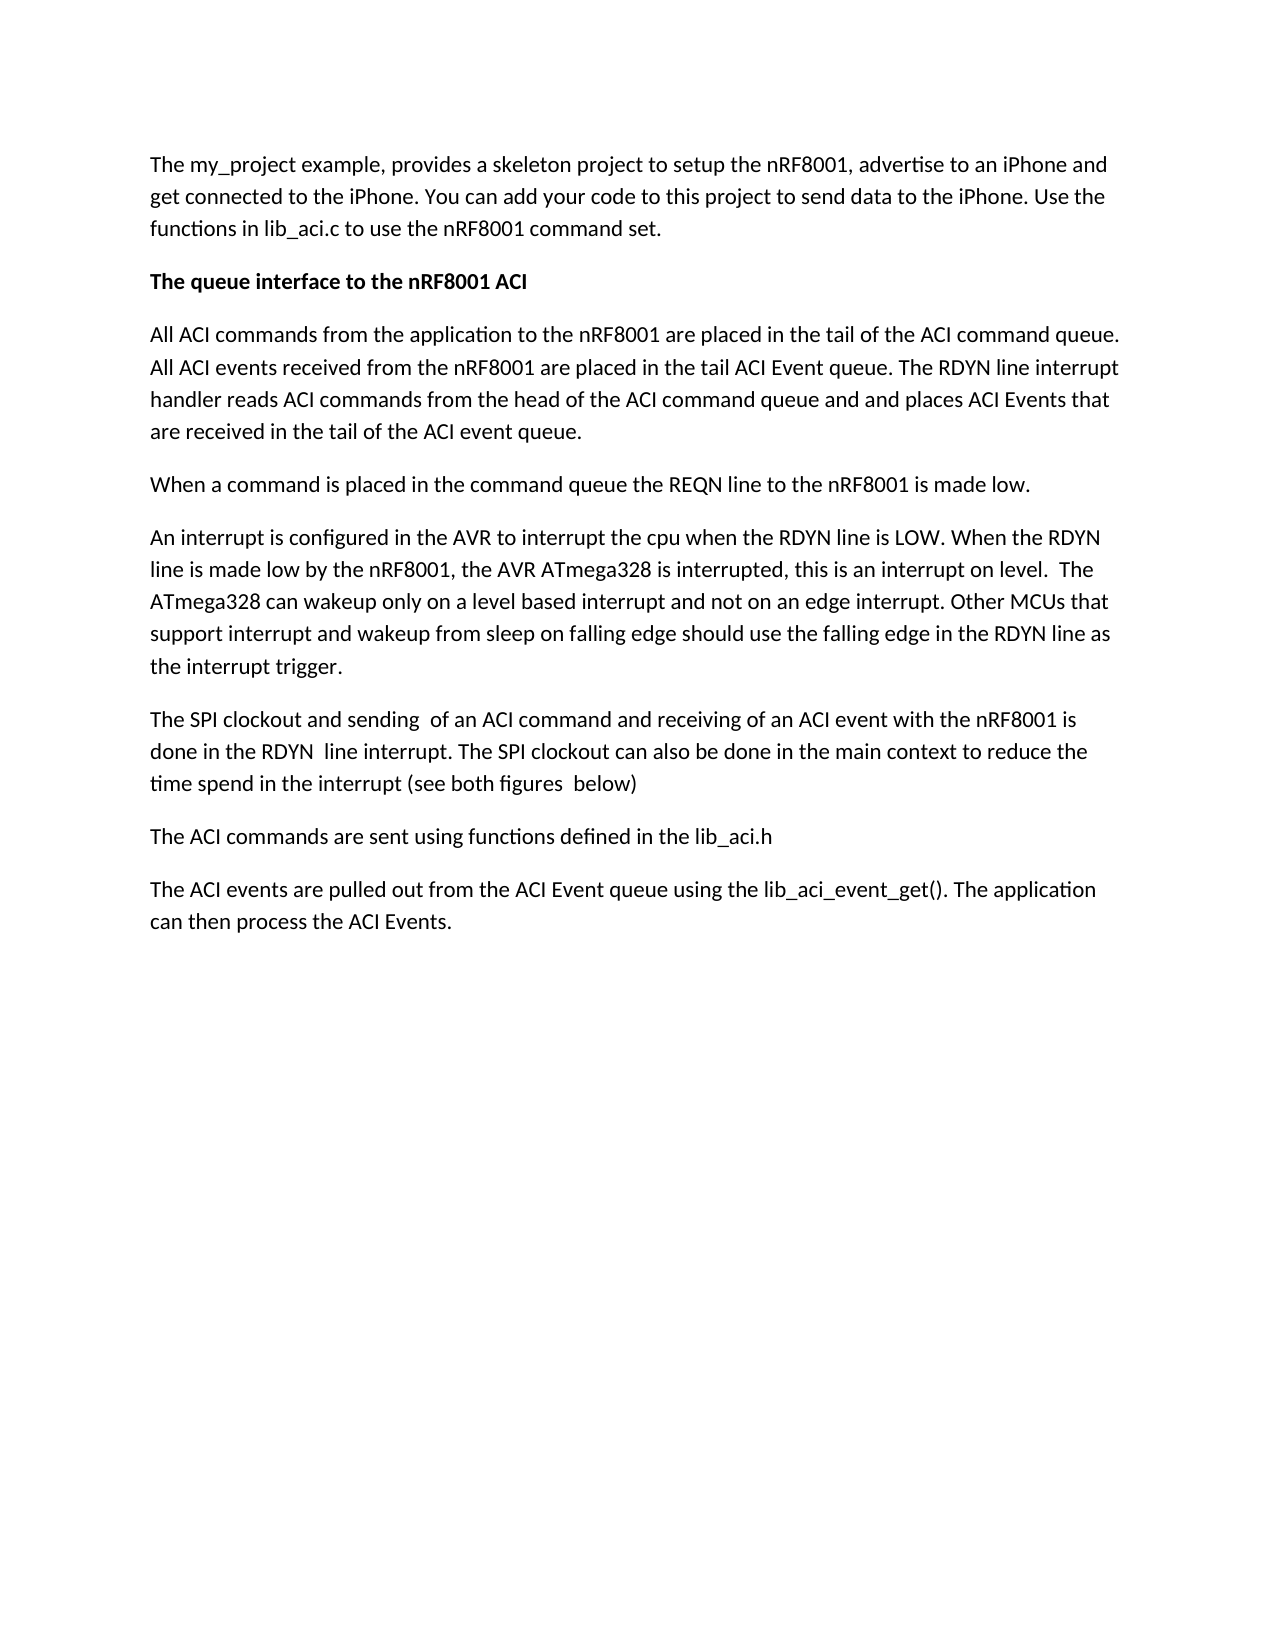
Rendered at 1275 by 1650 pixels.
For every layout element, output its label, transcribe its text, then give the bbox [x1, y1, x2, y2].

text An interrupt is configured in the AVR to interrupt the cpu when the RDYN line is LOW. When the RDYN line is made low by the nRF8001, the AVR ATmega328 is interrupted, this is an interrupt on level. The ATmega328 can wakeup only on a level based interrupt and not on an edge interrupt. Other MCUs that support interrupt and wakeup from sleep on falling edge should use the falling edge in the RDYN line as the interrupt trigger. [150, 523, 1125, 680]
text The queue interface to the nRF8001 ACI [150, 267, 1125, 295]
text The ACI commands are sent using functions defined in the lib_aci.h [150, 822, 1125, 850]
text The my_project example, provides a skeleton project to setup the nRF8001, advertise to an iPhone and get connected to the iPhone. You can add your code to this project to send data to the iPhone. Use the functions in lib_aci.c to use the nRF8001 command set. [150, 150, 1125, 242]
text When a command is placed in the command queue the REQN line to the nRF8001 is made low. [150, 470, 1125, 498]
text All ACI commands from the application to the nRF8001 are placed in the tail of the ACI command queue. All ACI events received from the nRF8001 are placed in the tail ACI Event queue. The RDYN line interrupt handler reads ACI commands from the head of the ACI command queue and and places ACI Events that are received in the tail of the ACI event queue. [150, 320, 1125, 445]
text The SPI clockout and sending of an ACI command and receiving of an ACI event with the nRF8001 is done in the RDYN line interrupt. The SPI clockout can also be done in the main context to reduce the time spend in the interrupt (see both figures below) [150, 705, 1125, 797]
text The ACI events are pulled out from the ACI Event queue using the lib_aci_event_get(). The application can then process the ACI Events. [150, 875, 1125, 935]
